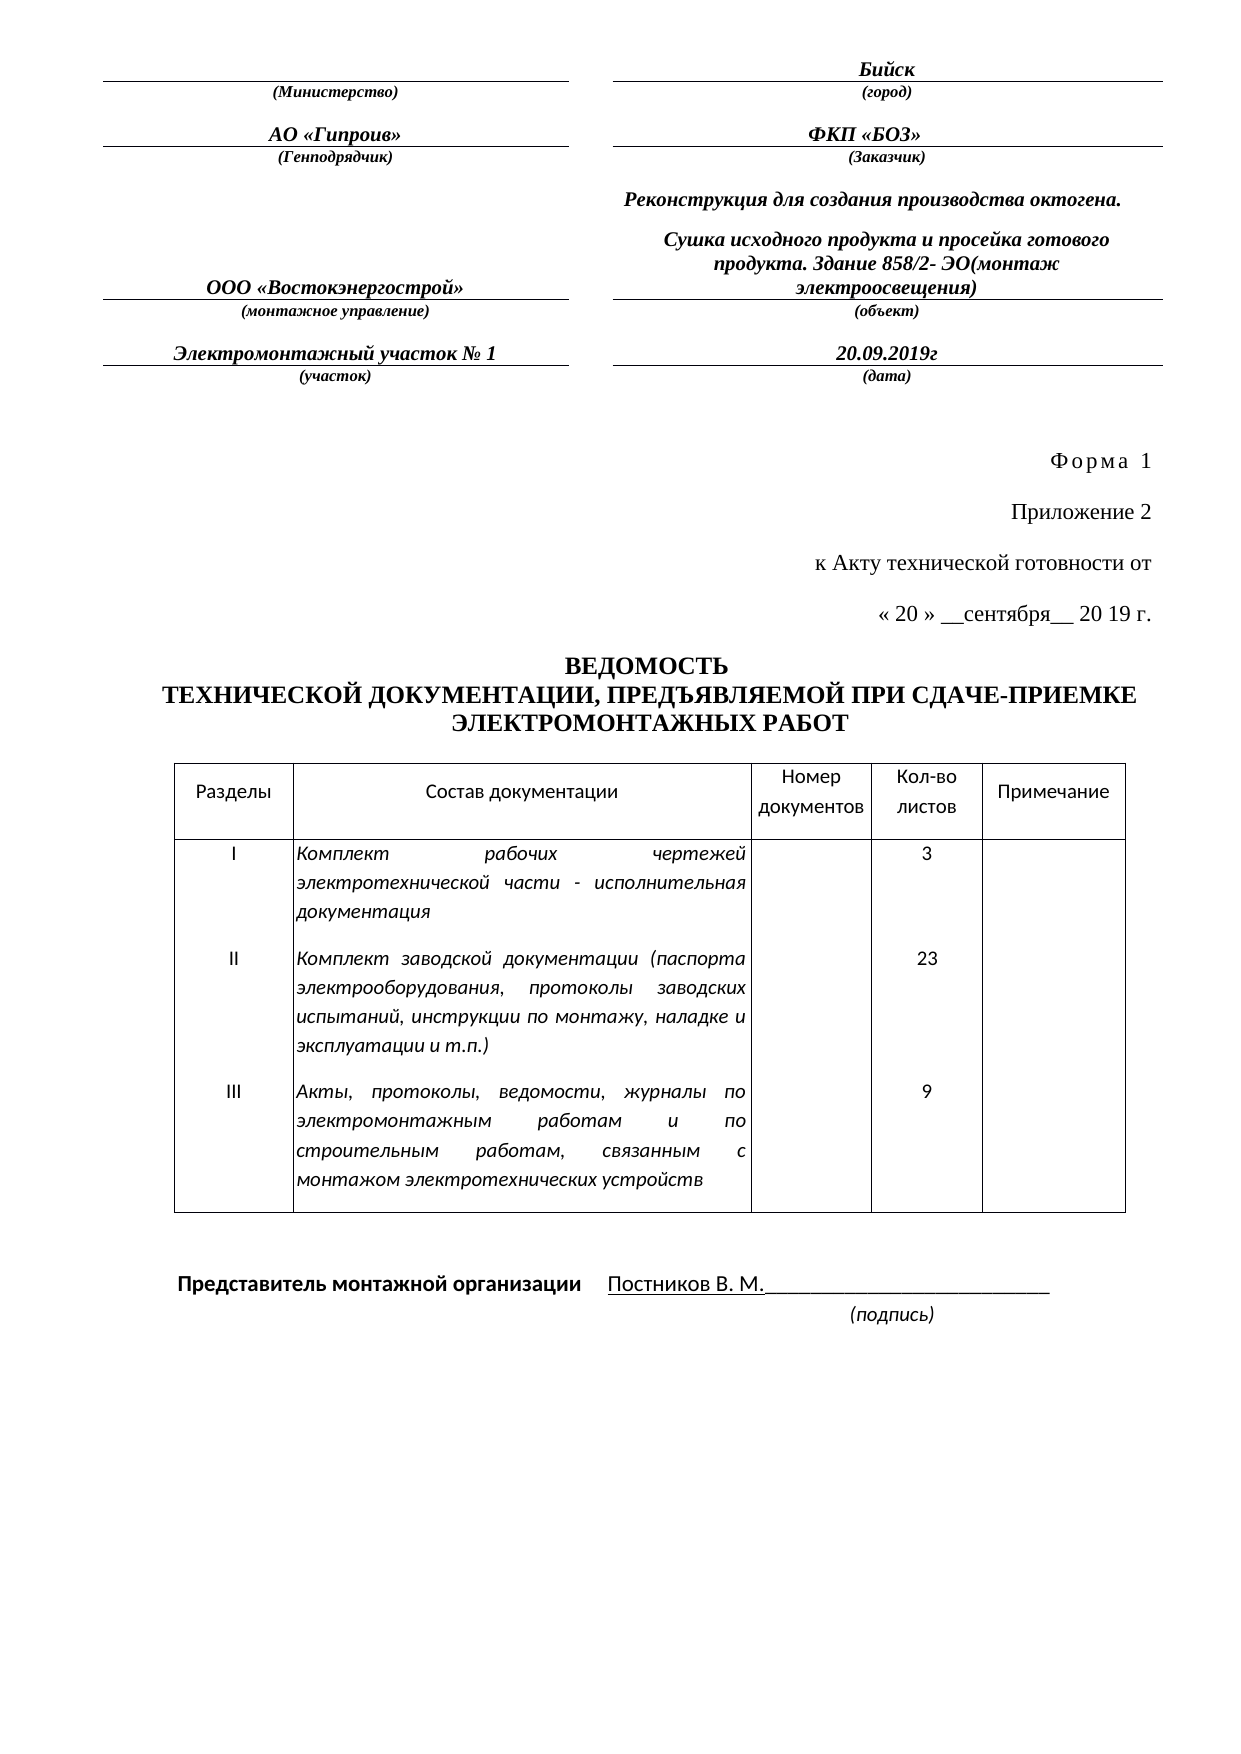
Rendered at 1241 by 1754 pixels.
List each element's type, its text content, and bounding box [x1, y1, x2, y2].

table_cell II [175, 945, 293, 1078]
table_header Разделы [175, 764, 293, 839]
table_cell (участок) [103, 366, 569, 406]
table_cell [752, 1079, 871, 1212]
text Приложение 2 [148, 498, 1152, 524]
table_cell III [175, 1079, 293, 1212]
table_cell (монтажное управление) [103, 300, 569, 340]
table_cell [569, 81, 612, 122]
text « 20 » __сентября__ 20 19 г. [148, 600, 1152, 626]
table_cell (объект) [613, 300, 1163, 340]
table_cell [569, 299, 612, 340]
text Форма 1 [148, 447, 1152, 473]
table_cell [569, 340, 612, 364]
table_cell 20.09.2019г [613, 340, 1163, 364]
table_cell [983, 840, 1125, 945]
table_cell ФКП «БОЗ» [1152, 122, 1163, 146]
table_cell [569, 122, 612, 146]
table_cell [752, 840, 871, 945]
table_cell [983, 1079, 1125, 1212]
table_cell Электромонтажный участок № 1 [103, 340, 569, 364]
table_cell [752, 945, 871, 1078]
table_header [103, 44, 569, 81]
table_header Бийск [613, 44, 1163, 81]
table_cell (Министерство) [103, 82, 569, 122]
table_header [569, 44, 612, 81]
table_cell 9 [872, 1079, 982, 1212]
table_cell [983, 945, 1125, 1078]
table_header Номер документов [752, 764, 871, 839]
table_cell (дата) [613, 366, 1163, 406]
table_cell (Генподрядчик) [103, 147, 569, 187]
table_header Примечание [983, 764, 1125, 839]
table_cell (город) [613, 82, 1163, 122]
table_cell Реконструкция для создания производства октогена. Сушка исходного продукта и просейка готового продукта. Здание 858/2- ЭО(монтаж электроосвещения) [613, 187, 1163, 299]
table_cell 23 [872, 945, 982, 1078]
table_cell I [175, 840, 293, 945]
table_cell АО «Гипроив» [103, 122, 569, 146]
table_header Состав документации [294, 764, 751, 839]
table_cell Представитель монтажной организации Постников В. М._________________________ (подпись) [174, 1213, 1125, 1348]
table_cell (Заказчик) [613, 147, 1163, 187]
table_header Кол-во листов [872, 764, 982, 839]
table_cell 3 [872, 840, 982, 945]
table_cell ООО «Востокэнергострой» [103, 187, 569, 299]
text к Акту технической готовности от [148, 549, 1152, 575]
table_cell [569, 365, 612, 406]
table_cell Комплект заводской документации (паспорта электрооборудования, протоколы заводских испытаний, инструкции по монтажу, наладке и эксплуатации и т.п.) [294, 945, 751, 1078]
table_cell [569, 187, 612, 299]
table_cell Акты, протоколы, ведомости, журналы по электромонтажным работам и по строительным работам, связанным с монтажом электротехнических устройств [294, 1079, 751, 1212]
table_cell [569, 146, 612, 187]
table_cell Комплект рабочих чертежей электротехнической части - исполнительная документация [294, 840, 751, 945]
text ВЕДОМОСТЬ ТЕХНИЧЕСКОЙ ДОКУМЕНТАЦИИ, ПРЕДЪЯВЛЯЕМОЙ ПРИ СДАЧЕ-ПРИЕМКЕ ЭЛЕКТРОМОНТАЖНЫХ РАБОТ [148, 651, 1152, 737]
